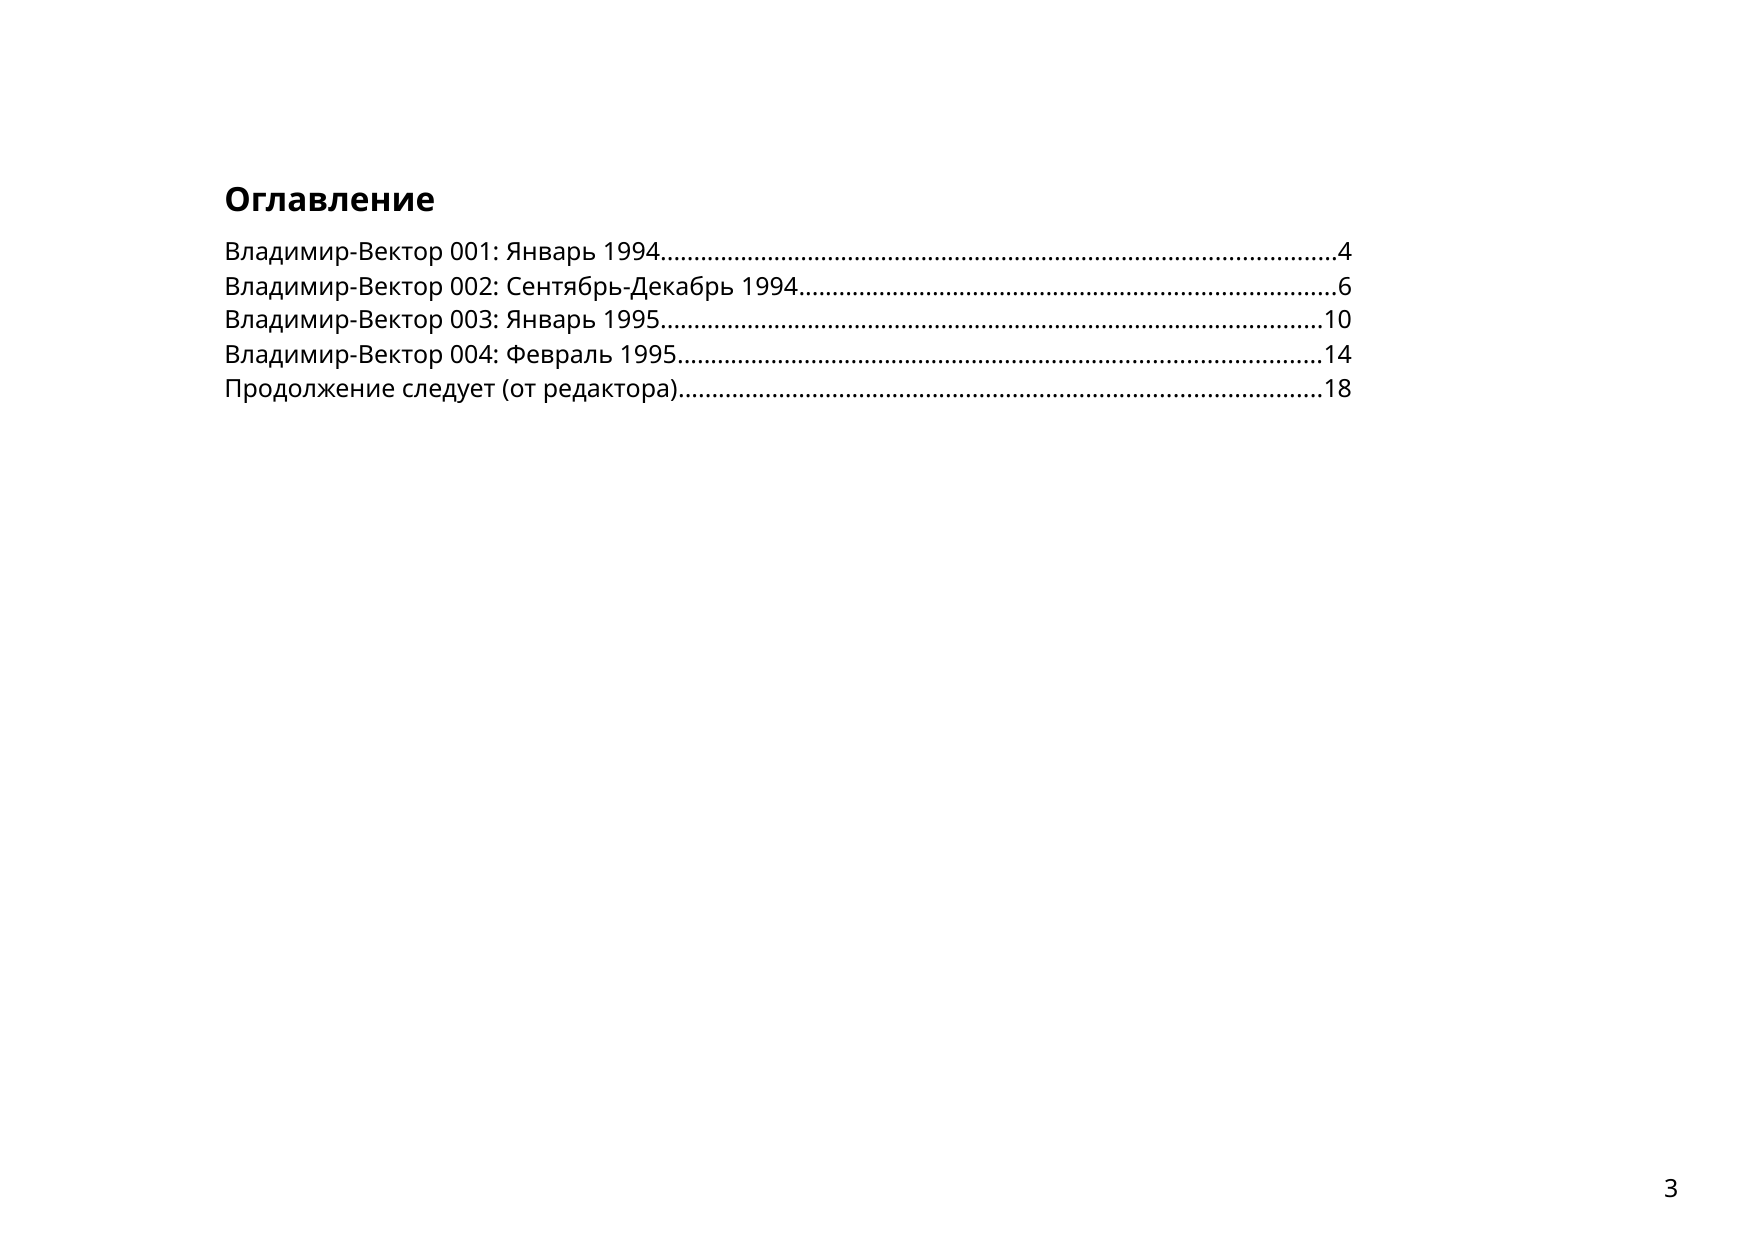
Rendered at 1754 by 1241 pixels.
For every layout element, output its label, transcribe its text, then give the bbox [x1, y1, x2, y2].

text Владимир-Вектор 004: Февраль 1995 14 [224, 336, 1352, 370]
text Владимир-Вектор 002: Сентябрь-Декабрь 1994 6 [224, 268, 1352, 302]
text Владимир-Вектор 001: Январь 1994 4 [224, 234, 1352, 268]
text Продолжение следует (от редактора) 18 [224, 370, 1352, 404]
text Владимир-Вектор 003: Январь 1995 10 [224, 302, 1352, 336]
subtitle Оглавление [224, 176, 1706, 222]
